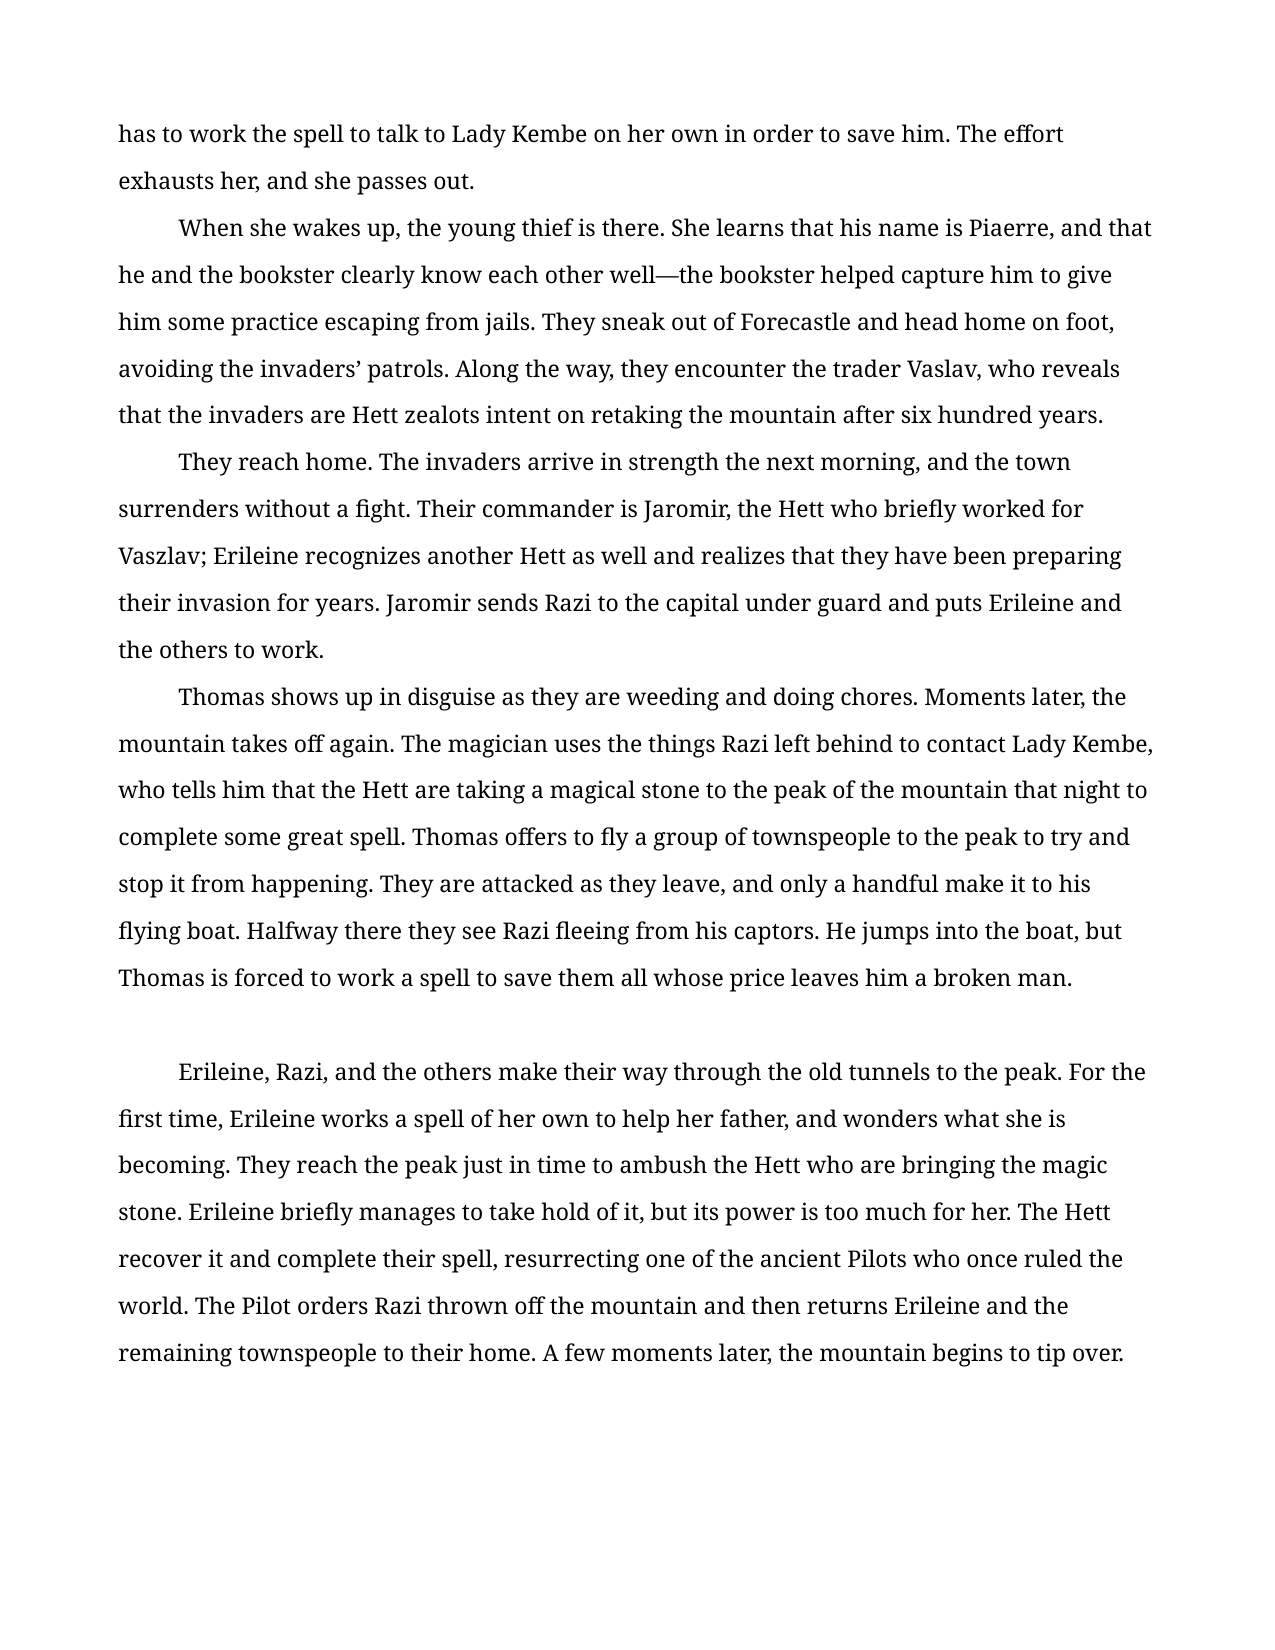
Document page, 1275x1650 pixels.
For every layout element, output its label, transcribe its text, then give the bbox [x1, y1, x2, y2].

text Erileine, Razi, and the others make their way through the old tunnels to the peak. For the first time, Erileine works a spell of her own to help her father, and wonders what she is becoming. They reach the peak just in time to ambush the Hett who are bringing the magic stone. Erileine briefly manages to take hold of it, but its power is too much for her. The Hett recover it and complete their spell, resurrecting one of the ancient Pilots who once ruled the world. The Pilot orders Razi thrown off the mountain and then returns Erileine and the remaining townspeople to their home. A few moments later, the mountain begins to tip over. [118, 1056, 1157, 1368]
text Thomas shows up in disguise as they are weeding and doing chores. Moments later, the mountain takes off again. The magician uses the things Razi left behind to contact Lady Kembe, who tells him that the Hett are taking a magical stone to the peak of the mountain that night to complete some great spell. Thomas offers to fly a group of townspeople to the peak to try and stop it from happening. They are attacked as they leave, and only a handful make it to his flying boat. Halfway there they see Razi fleeing from his captors. He jumps into the boat, but Thomas is forced to work a spell to save them all whose price leaves him a broken man. [118, 681, 1157, 993]
text has to work the spell to talk to Lady Kembe on her own in order to save him. The effort exhausts her, and she passes out. [118, 118, 1157, 196]
text They reach home. The invaders arrive in strength the next morning, and the town surrenders without a fight. Their commander is Jaromir, the Hett who briefly worked for Vaszlav; Erileine recognizes another Hett as well and realizes that they have been preparing their invasion for years. Jaromir sends Razi to the capital under guard and puts Erileine and the others to work. [118, 446, 1157, 665]
text When she wakes up, the young thief is there. She learns that his name is Piaerre, and that he and the bookster clearly know each other well—the bookster helped capture him to give him some practice escaping from jails. They sneak out of Forecastle and head home on foot, avoiding the invaders’ patrols. Along the way, they encounter the trader Vaslav, who reveals that the invaders are Hett zealots intent on retaking the mountain after six hundred years. [118, 212, 1157, 431]
